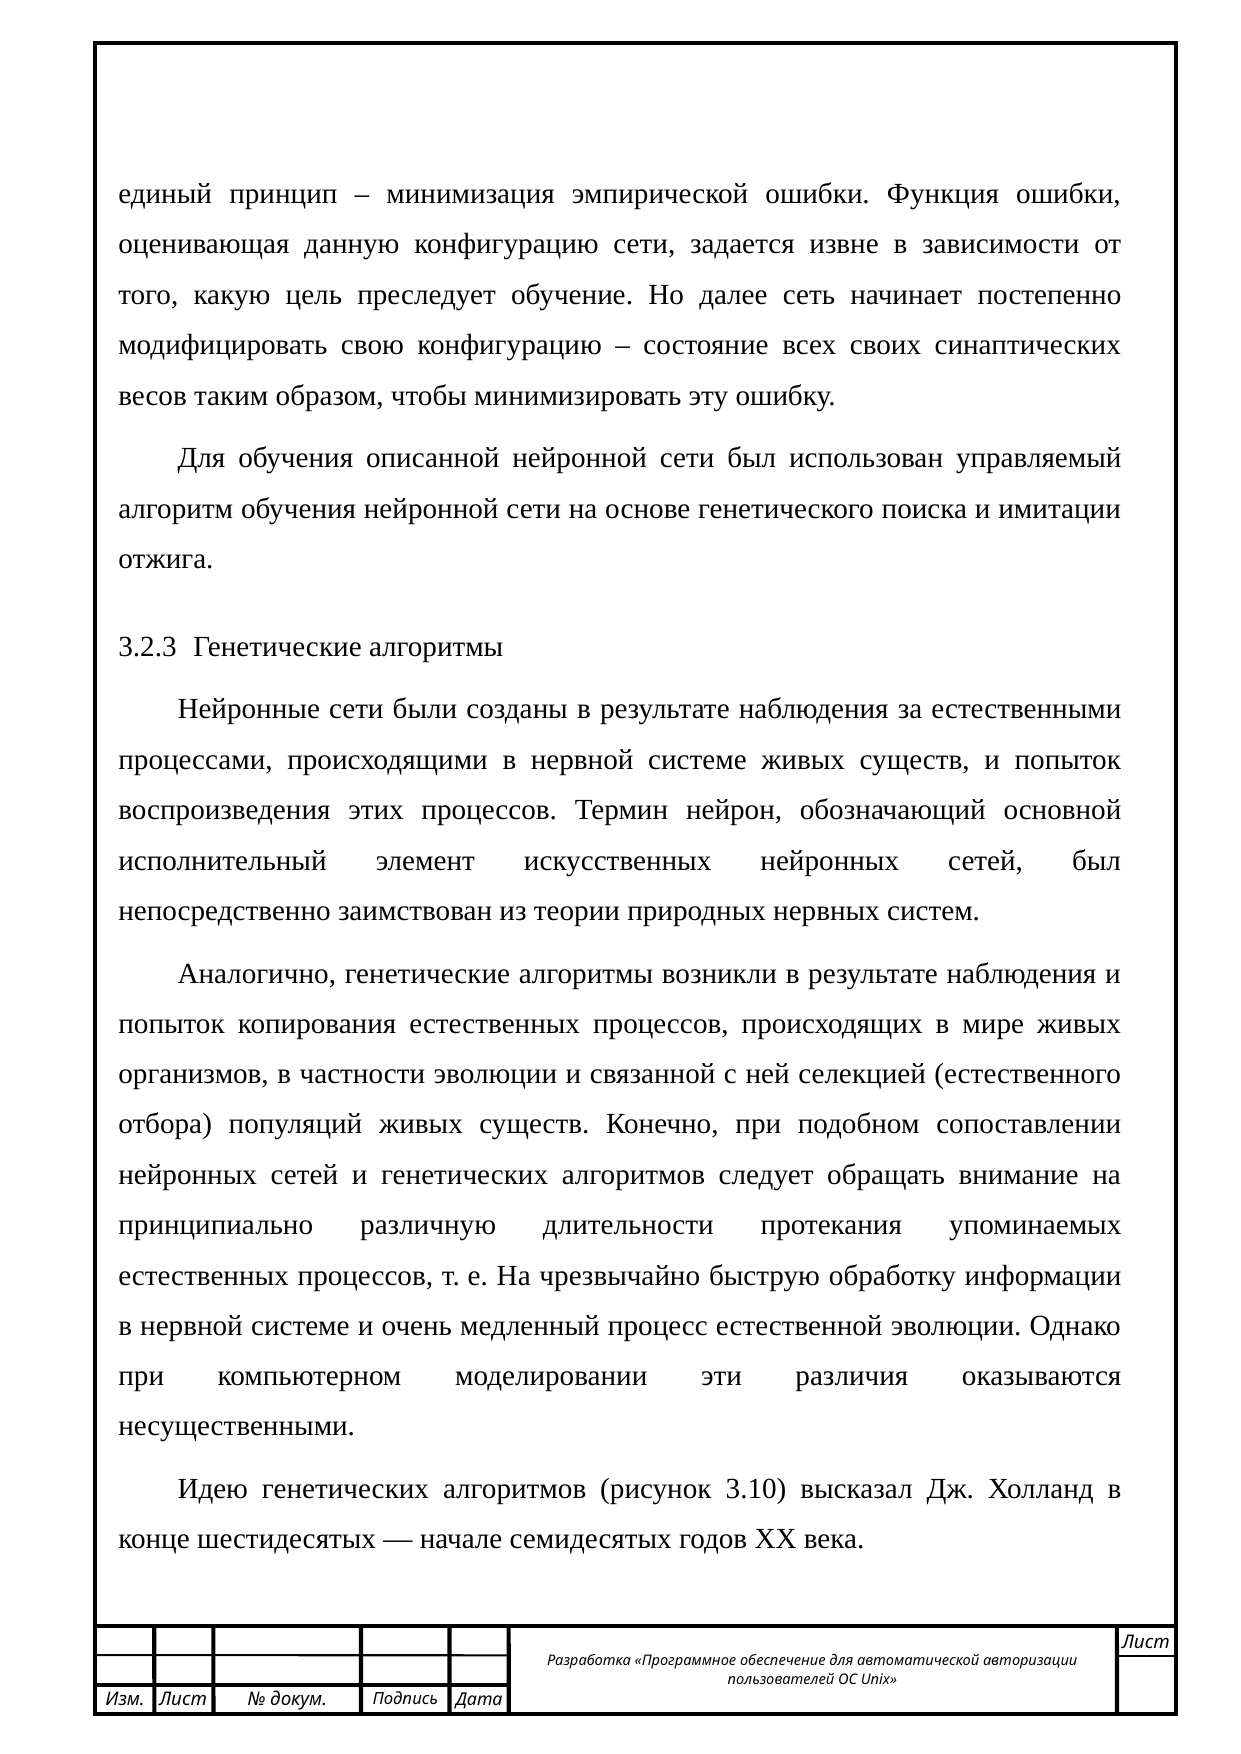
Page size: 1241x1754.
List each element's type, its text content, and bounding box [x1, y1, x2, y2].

subtitle Генетические алгоритмы [118, 629, 1122, 662]
text единый принцип – минимизация эмпирической ошибки. Функция ошибки, оценивающая данную конфигурацию сети, задается извне в зависимости от того, какую цель преследует обучение. Но далее сеть начинает постепенно модифицировать свою конфигурацию – состояние всех своих синаптических весов таким образом, чтобы минимизировать эту ошибку. [118, 176, 1122, 411]
text Нейронные сети были созданы в результате наблюдения за естественными процессами, происходящими в нервной системе живых существ, и попыток воспроизведения этих процессов. Термин нейрон, обозначающий основной исполнительный элемент искусственных нейронных сетей, был непосредственно заимствован из теории природных нервных систем. [118, 692, 1122, 926]
text Аналогично, генетические алгоритмы возникли в результате наблюдения и попыток копирования естественных процессов, происходящих в мире живых организмов, в частности эволюции и связанной с ней селекцией (естественного отбора) популяций живых существ. Конечно, при подобном сопоставлении нейронных сетей и генетических алгоритмов следует обращать внимание на принципиально различную длительности протекания упоминаемых естественных процессов, т. е. На чрезвычайно быструю обработку информации в нервной системе и очень медленный процесс естественной эволюции. Однако при компьютерном моделировании эти различия оказываются несущественными. [118, 956, 1122, 1442]
text Для обучения описанной нейронной сети был использован управляемый алгоритм обучения нейронной сети на основе генетического поиска и имитации отжига. [118, 440, 1122, 574]
text Идею генетических алгоритмов (рисунок 3.10) высказал Дж. Холланд в конце шестидесятых — начале семидесятых годов XX века. [118, 1471, 1122, 1555]
